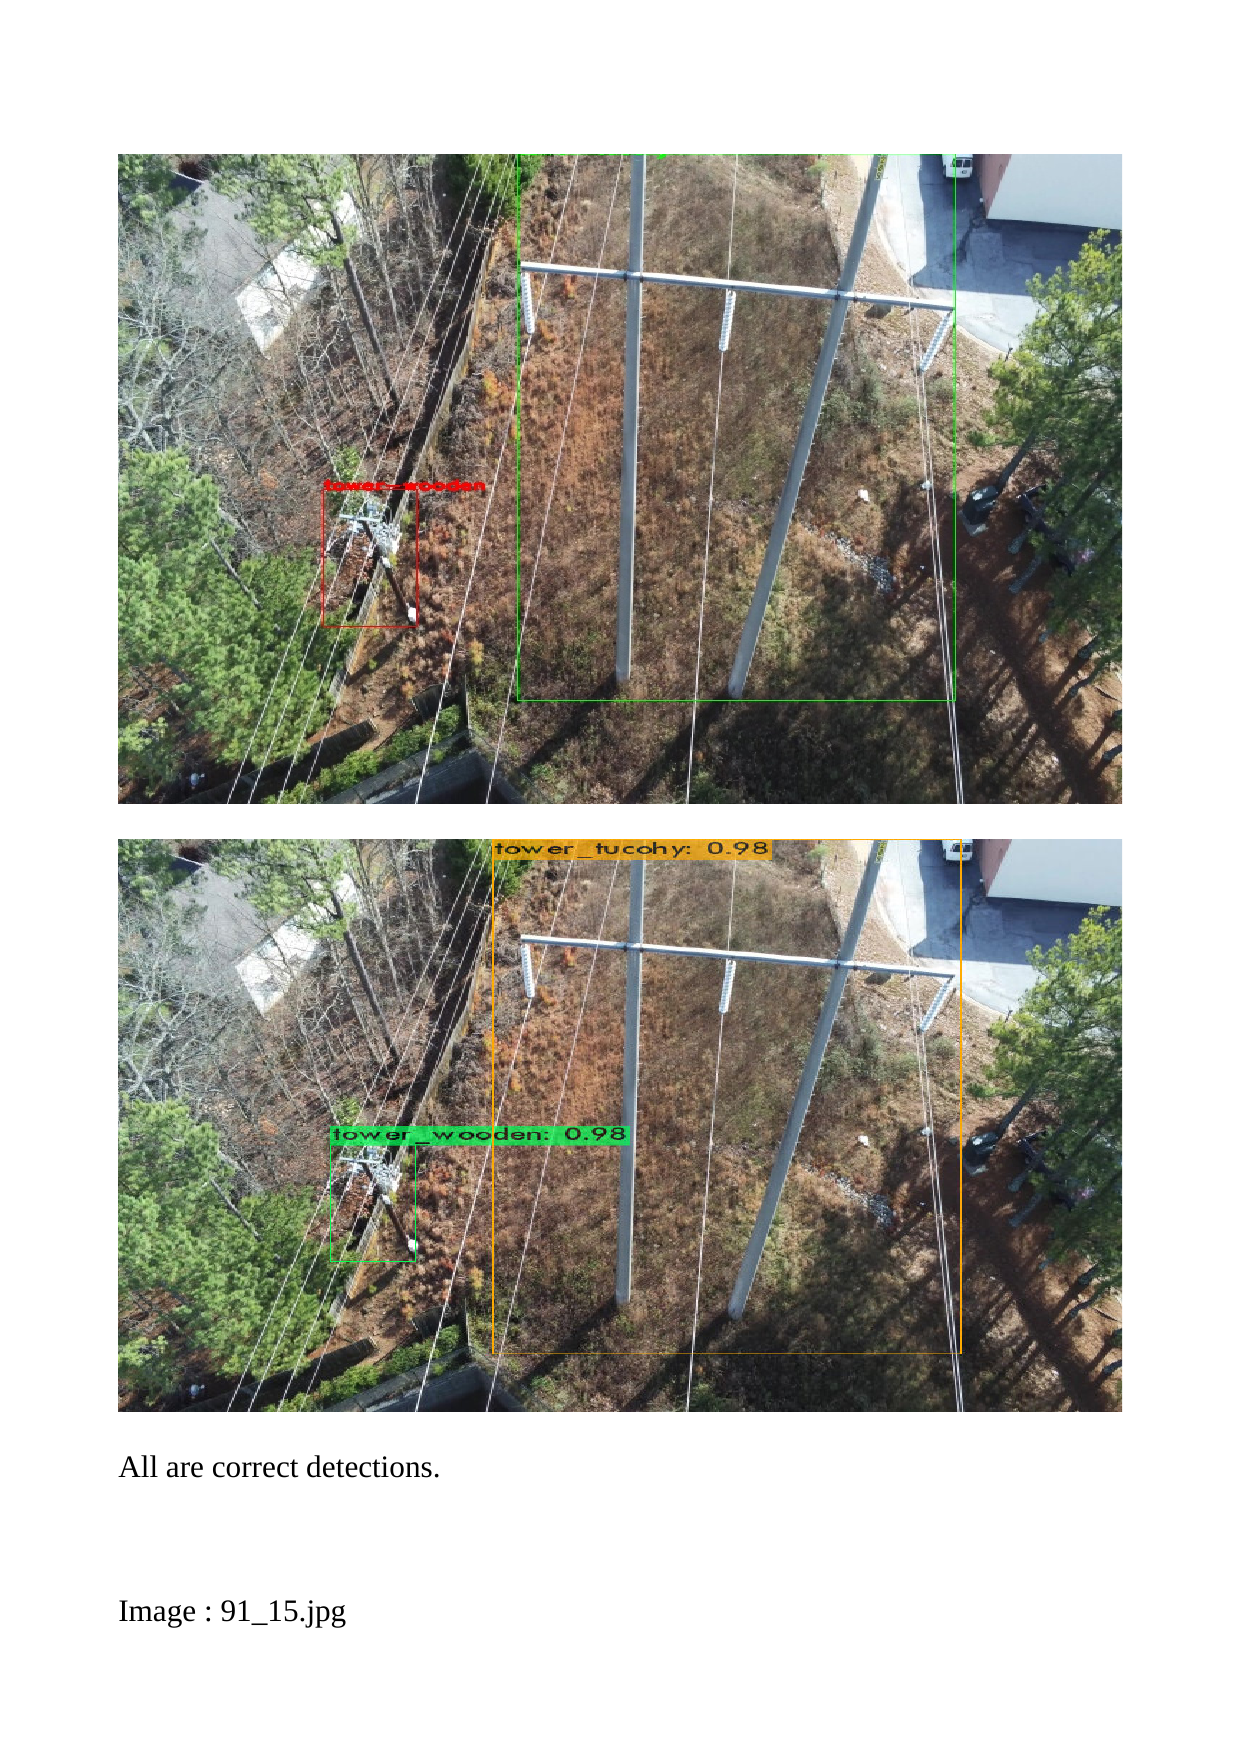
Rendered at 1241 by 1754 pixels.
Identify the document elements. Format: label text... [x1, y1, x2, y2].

text Image : 91_15.jpg [118, 1592, 1122, 1628]
picture [118, 839, 1123, 1412]
picture [118, 154, 1123, 804]
text All are correct detections. [118, 1448, 1122, 1484]
